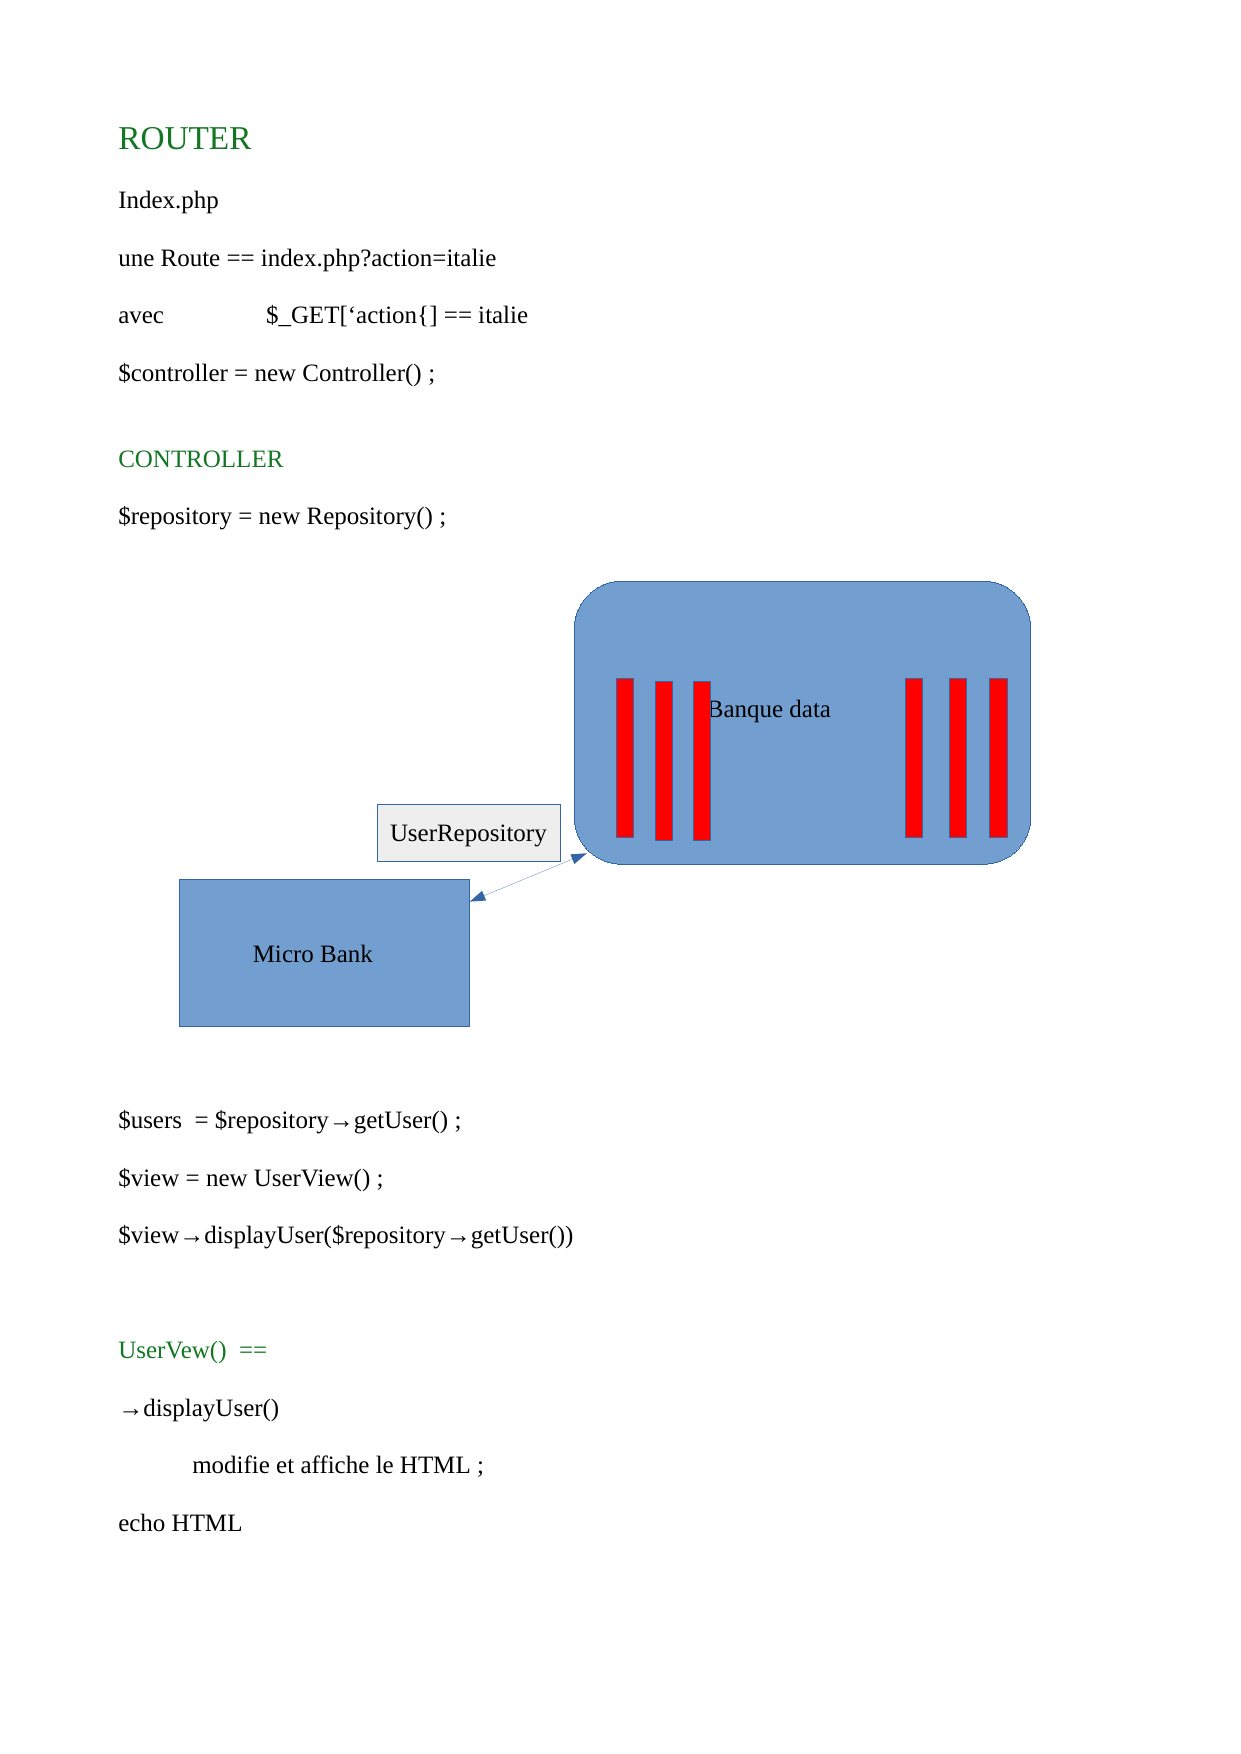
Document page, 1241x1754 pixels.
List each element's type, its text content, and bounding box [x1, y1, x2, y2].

text une Route == index.php?action=italie [118, 243, 1122, 271]
text modifie et affiche le HTML ; [118, 1450, 1122, 1479]
text Index.php [118, 185, 1122, 214]
text $users = $repository→getUser() ; [118, 1105, 1122, 1134]
text CONTROLLER [118, 444, 1122, 473]
text →displayUser() [118, 1393, 1122, 1421]
text echo HTML [118, 1508, 1122, 1536]
text $repository = new Repository() ; [118, 501, 1122, 530]
text ROUTER [118, 118, 1122, 156]
text $controller = new Controller() ; [118, 358, 1122, 386]
text UserVew() == [118, 1335, 1122, 1364]
text $view→displayUser($repository→getUser()) [118, 1220, 1122, 1249]
text avec $_GET[‘action{] == italie [118, 300, 1122, 329]
text $view = new UserView() ; [118, 1163, 1122, 1191]
